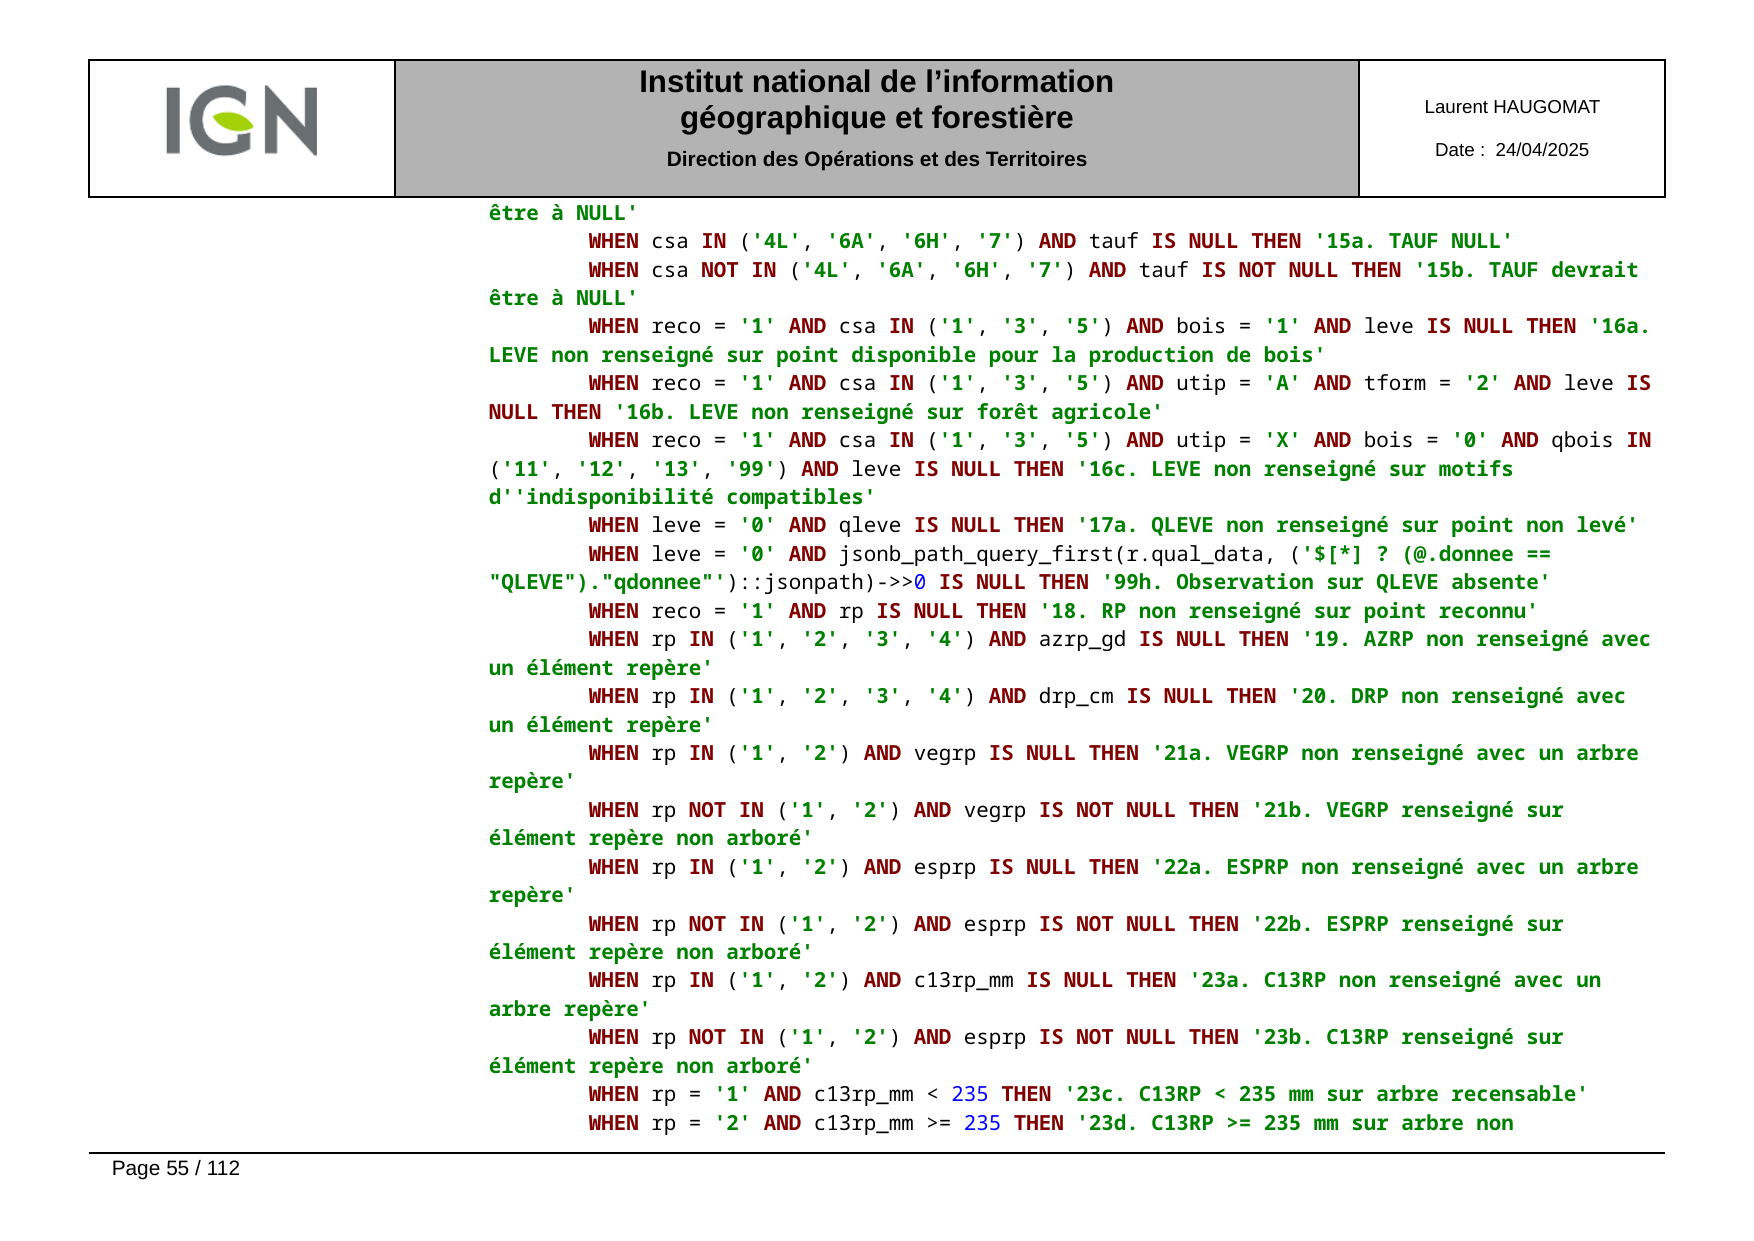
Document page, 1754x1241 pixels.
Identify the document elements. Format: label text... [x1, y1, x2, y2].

table_cell [89, 198, 483, 1142]
picture [141, 62, 343, 180]
table_cell être à NULL' WHEN csa IN ('4L', '6A', '6H', '7') AND tauf IS NULL THEN '15a. TAUF NULL' WHEN csa NOT IN ('4L', '6A', '6H', '7') AND tauf IS NOT NULL THEN '15b. TAUF devrait être à NULL' WHEN reco = '1' AND csa IN ('1', '3', '5') AND bois = '1' AND leve IS NULL THEN '16a. LEVE non renseigné sur point disponible pour la production de bois' WHEN reco = '1' AND csa IN ('1', '3', '5') AND utip = 'A' AND tform = '2' AND leve IS NULL THEN '16b. LEVE non renseigné sur forêt agricole' WHEN reco = '1' AND csa IN ('1', '3', '5') AND utip = 'X' AND bois = '0' AND qbois IN ('11', '12', '13', '99') AND leve IS NULL THEN '16c. LEVE non renseigné sur motifs d''indisponibilité compatibles' WHEN leve = '0' AND qleve IS NULL THEN '17a. QLEVE non renseigné sur point non levé' WHEN leve = '0' AND jsonb_path_query_first(r.qual_data, ('$[*] ? (@.donnee == "QLEVE")."qdonnee"')::jsonpath)->>0 IS NULL THEN '99h. Observation sur QLEVE absente' WHEN reco = '1' AND rp IS NULL THEN '18. RP non renseigné sur point reconnu' WHEN rp IN ('1', '2', '3', '4') AND azrp_gd IS NULL THEN '19. AZRP non renseigné avec un élément repère' WHEN rp IN ('1', '2', '3', '4') AND drp_cm IS NULL THEN '20. DRP non renseigné avec un élément repère' WHEN rp IN ('1', '2') AND vegrp IS NULL THEN '21a. VEGRP non renseigné avec un arbre repère' WHEN rp NOT IN ('1', '2') AND vegrp IS NOT NULL THEN '21b. VEGRP renseigné sur élément repère non arboré' WHEN rp IN ('1', '2') AND esprp IS NULL THEN '22a. ESPRP non renseigné avec un arbre repère' WHEN rp NOT IN ('1', '2') AND esprp IS NOT NULL THEN '22b. ESPRP renseigné sur élément repère non arboré' WHEN rp IN ('1', '2') AND c13rp_mm IS NULL THEN '23a. C13RP non renseigné avec un arbre repère' WHEN rp NOT IN ('1', '2') AND esprp IS NOT NULL THEN '23b. C13RP renseigné sur élément repère non arboré' WHEN rp = '1' AND c13rp_mm < 235 THEN '23c. C13RP < 235 mm sur arbre recensable' WHEN rp = '2' AND c13rp_mm >= 235 THEN '23d. C13RP >= 235 mm sur arbre non [483, 198, 1665, 1142]
